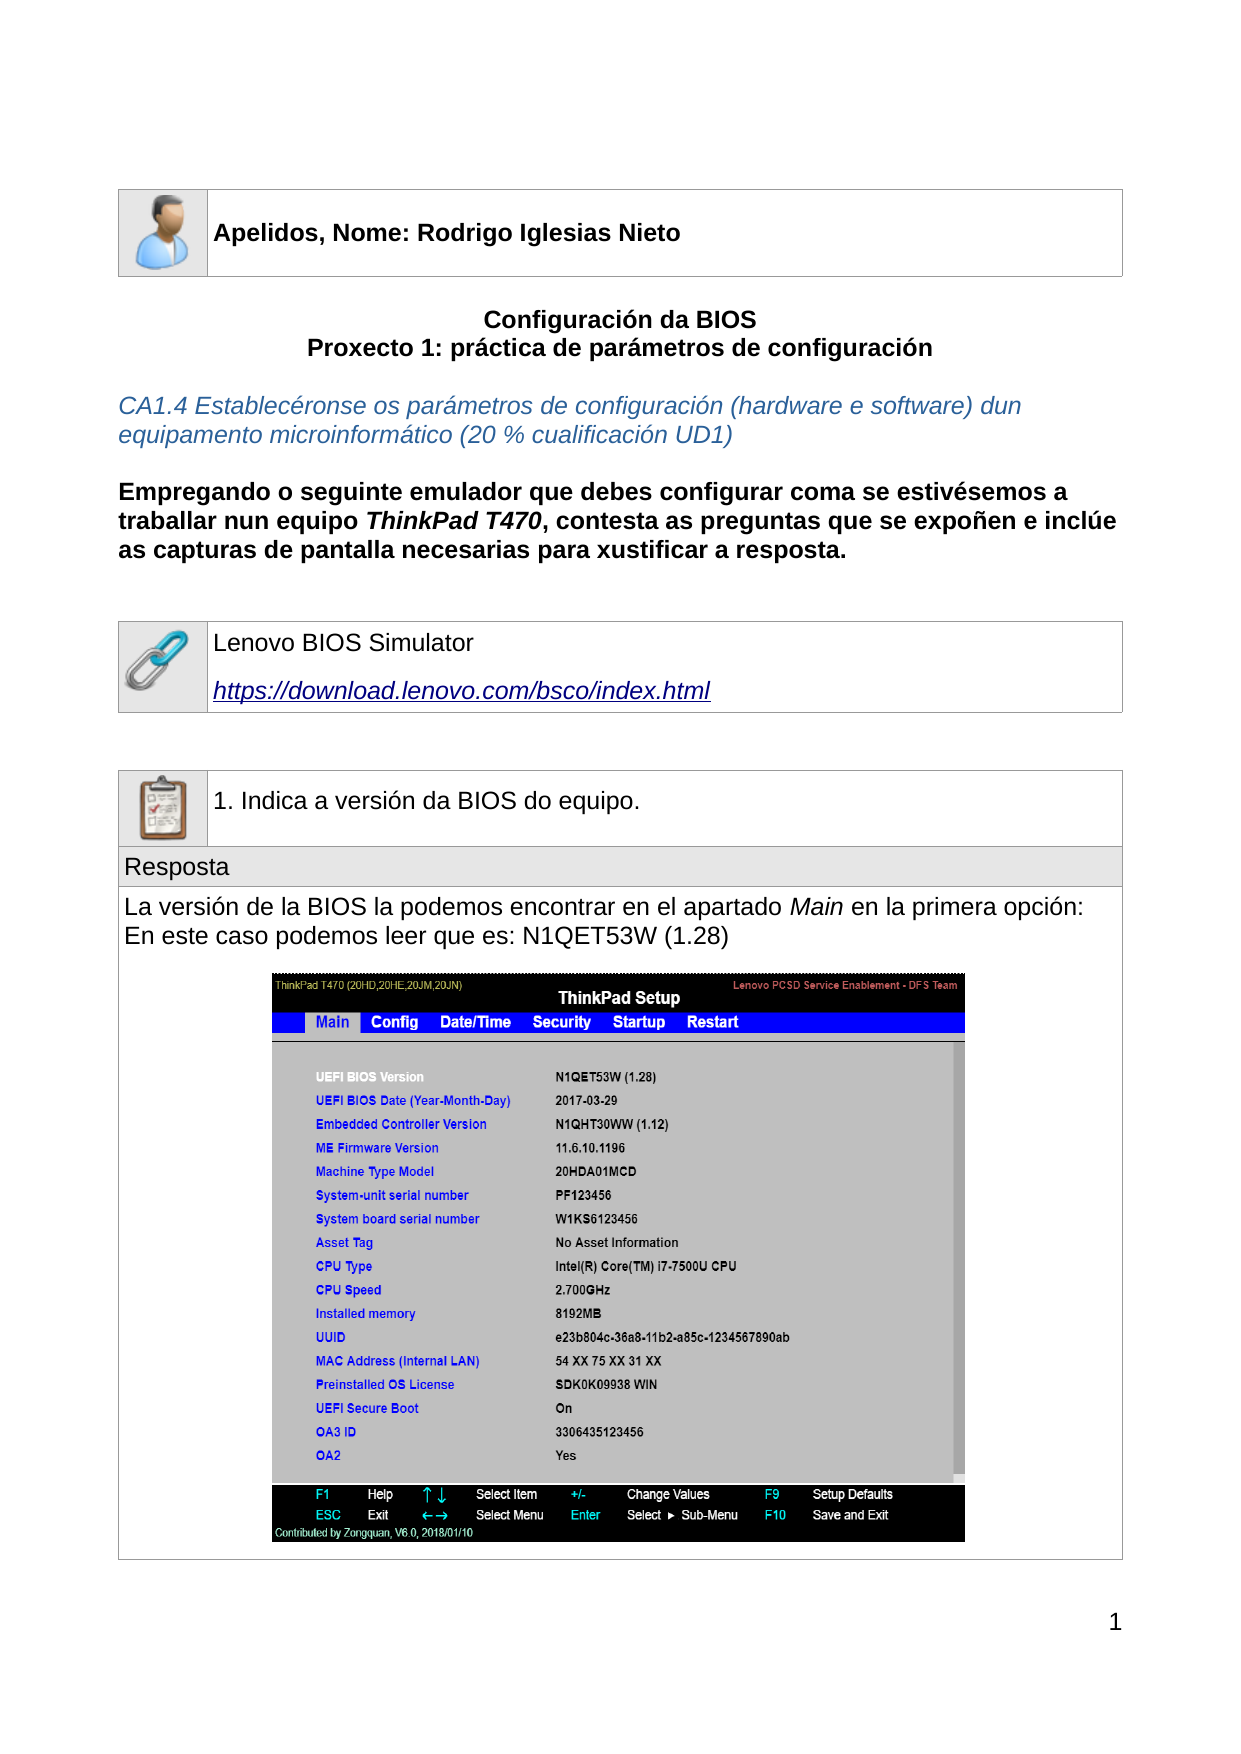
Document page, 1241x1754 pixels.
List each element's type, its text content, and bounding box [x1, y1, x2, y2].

picture [130, 775, 195, 841]
text Proxecto 1: práctica de parámetros de configuración [118, 333, 1122, 362]
table_header Lenovo BIOS Simulator https://download.lenovo.com/bsco/index.html [208, 622, 1122, 712]
table_cell Resposta [119, 847, 1122, 886]
picture [125, 195, 201, 270]
table_header Apelidos, Nome: Rodrigo Iglesias Nieto [208, 190, 1122, 276]
picture [272, 973, 965, 1542]
table_header 1. Indica a versión da BIOS do equipo. [208, 771, 1122, 846]
table_header [119, 190, 207, 276]
table_cell La versión de la BIOS la podemos encontrar en el apartado Main en la primera opción: En este caso podemos leer que es: N1QET53W (1.28) [119, 887, 1122, 1559]
table_header [119, 771, 207, 846]
text CA1.4 Establecéronse os parámetros de configuración (hardware e software) dun equipamento microinformático (20 % cualificación UD1) [118, 391, 1122, 448]
picture [123, 626, 189, 692]
text Configuración da BIOS [118, 304, 1122, 333]
table_header [119, 622, 207, 712]
text Empregando o seguinte emulador que debes configurar coma se estivésemos a traballar nun equipo ThinkPad T470, contesta as preguntas que se expoñen e inclúe as capturas de pantalla necesarias para xustificar a resposta. [118, 477, 1122, 563]
